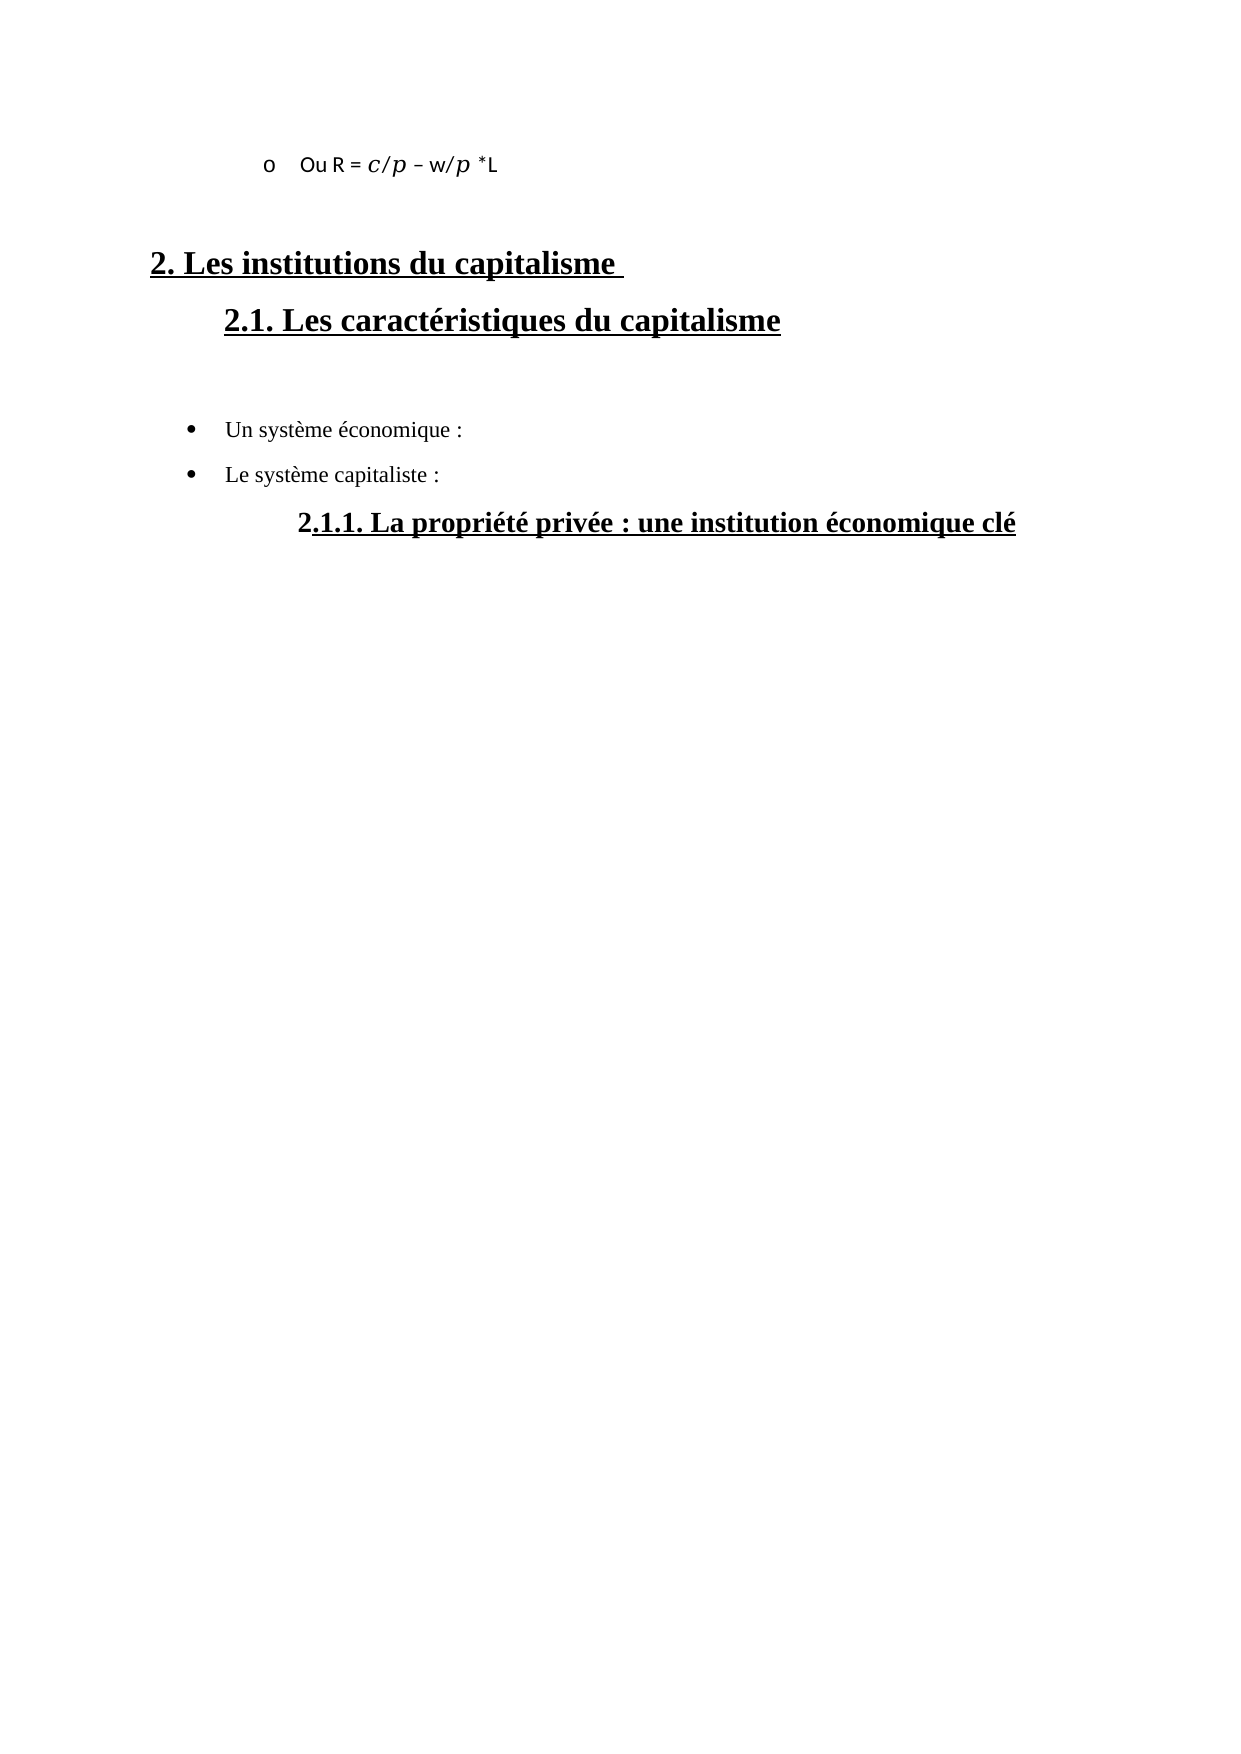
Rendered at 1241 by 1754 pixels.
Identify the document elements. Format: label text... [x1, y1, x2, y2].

text 2.1.1. La propriété privée : une institution économique clé [150, 505, 1090, 539]
text 2.1. Les caractéristiques du capitalisme [150, 301, 1090, 339]
list Le système capitaliste : [187, 461, 1090, 487]
text 2. Les institutions du capitalisme [150, 243, 1090, 281]
list Ou R = 𝑐/𝑝 – w/𝑝 *L [262, 150, 1090, 179]
list Un système économique : [187, 416, 1090, 442]
